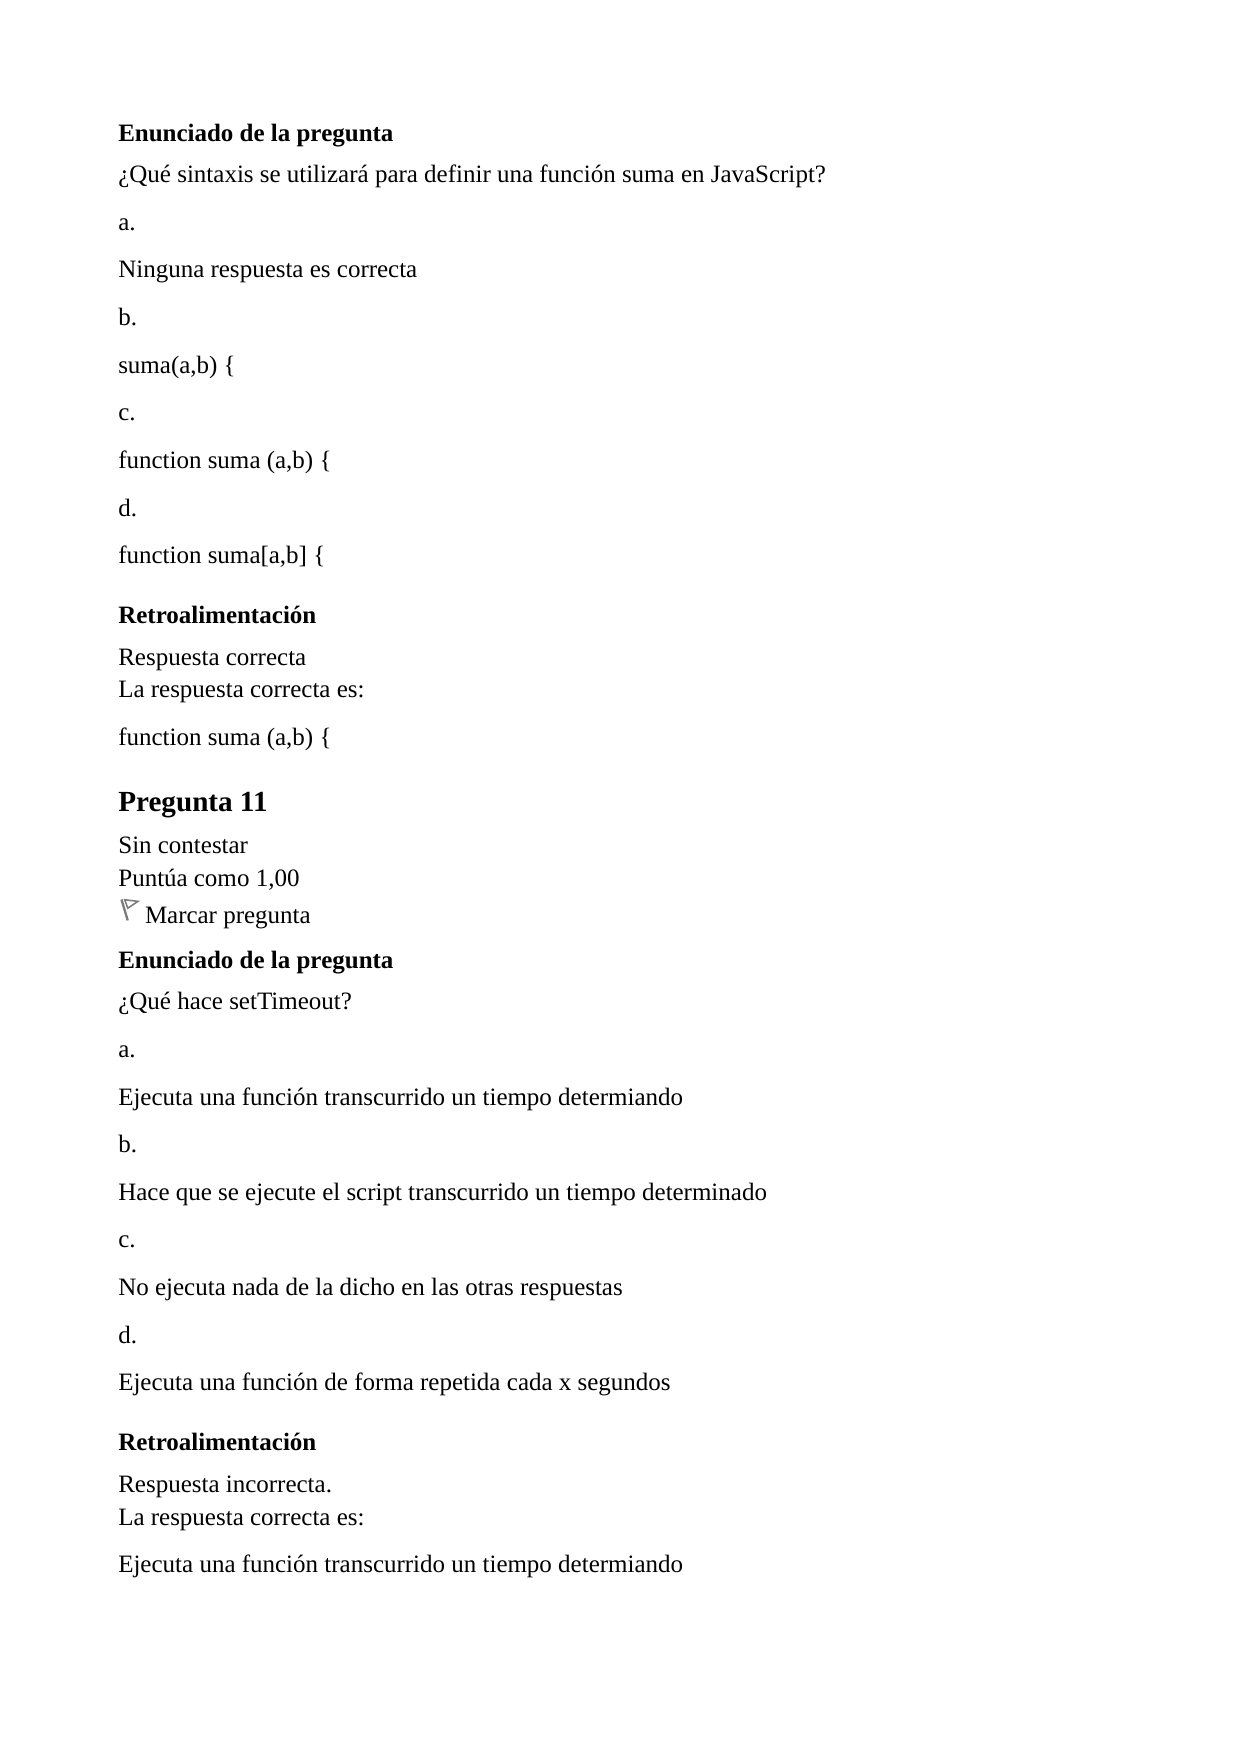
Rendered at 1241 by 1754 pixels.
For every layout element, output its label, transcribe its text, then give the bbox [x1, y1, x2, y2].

text Respuesta incorrecta. [118, 1469, 1122, 1497]
text a. [118, 1034, 1122, 1063]
text a. [118, 207, 1122, 236]
text c. [118, 1224, 1122, 1253]
text Ninguna respuesta es correcta [118, 254, 1122, 283]
text Ejecuta una función de forma repetida cada x segundos [118, 1367, 1122, 1396]
text Ejecuta una función transcurrido un tiempo determiando [118, 1549, 1122, 1578]
text No ejecuta nada de la dicho en las otras respuestas [118, 1272, 1122, 1301]
text b. [118, 1129, 1122, 1158]
subtitle Pregunta 11 [118, 784, 1122, 818]
text Marcar pregunta [118, 896, 1122, 928]
text function suma (a,b) { [118, 722, 1122, 751]
text c. [118, 397, 1122, 426]
text La respuesta correcta es: [118, 674, 1122, 703]
text Ejecuta una función transcurrido un tiempo determiando [118, 1082, 1122, 1110]
text function suma[a,b] { [118, 540, 1122, 569]
subtitle Retroalimentación [118, 600, 1122, 629]
text function suma (a,b) { [118, 445, 1122, 474]
text Sin contestar [118, 830, 1122, 859]
text Hace que se ejecute el script transcurrido un tiempo determinado [118, 1177, 1122, 1206]
text Respuesta correcta [118, 642, 1122, 670]
text b. [118, 302, 1122, 331]
subtitle Retroalimentación [118, 1427, 1122, 1456]
subtitle Enunciado de la pregunta [118, 118, 1122, 147]
text d. [118, 1320, 1122, 1348]
text ¿Qué hace setTimeout? [118, 986, 1122, 1015]
text d. [118, 493, 1122, 521]
text La respuesta correcta es: [118, 1502, 1122, 1530]
subtitle Enunciado de la pregunta [118, 945, 1122, 974]
text suma(a,b) { [118, 350, 1122, 378]
text ¿Qué sintaxis se utilizará para definir una función suma en JavaScript? [118, 159, 1122, 188]
text Puntúa como 1,00 [118, 863, 1122, 892]
